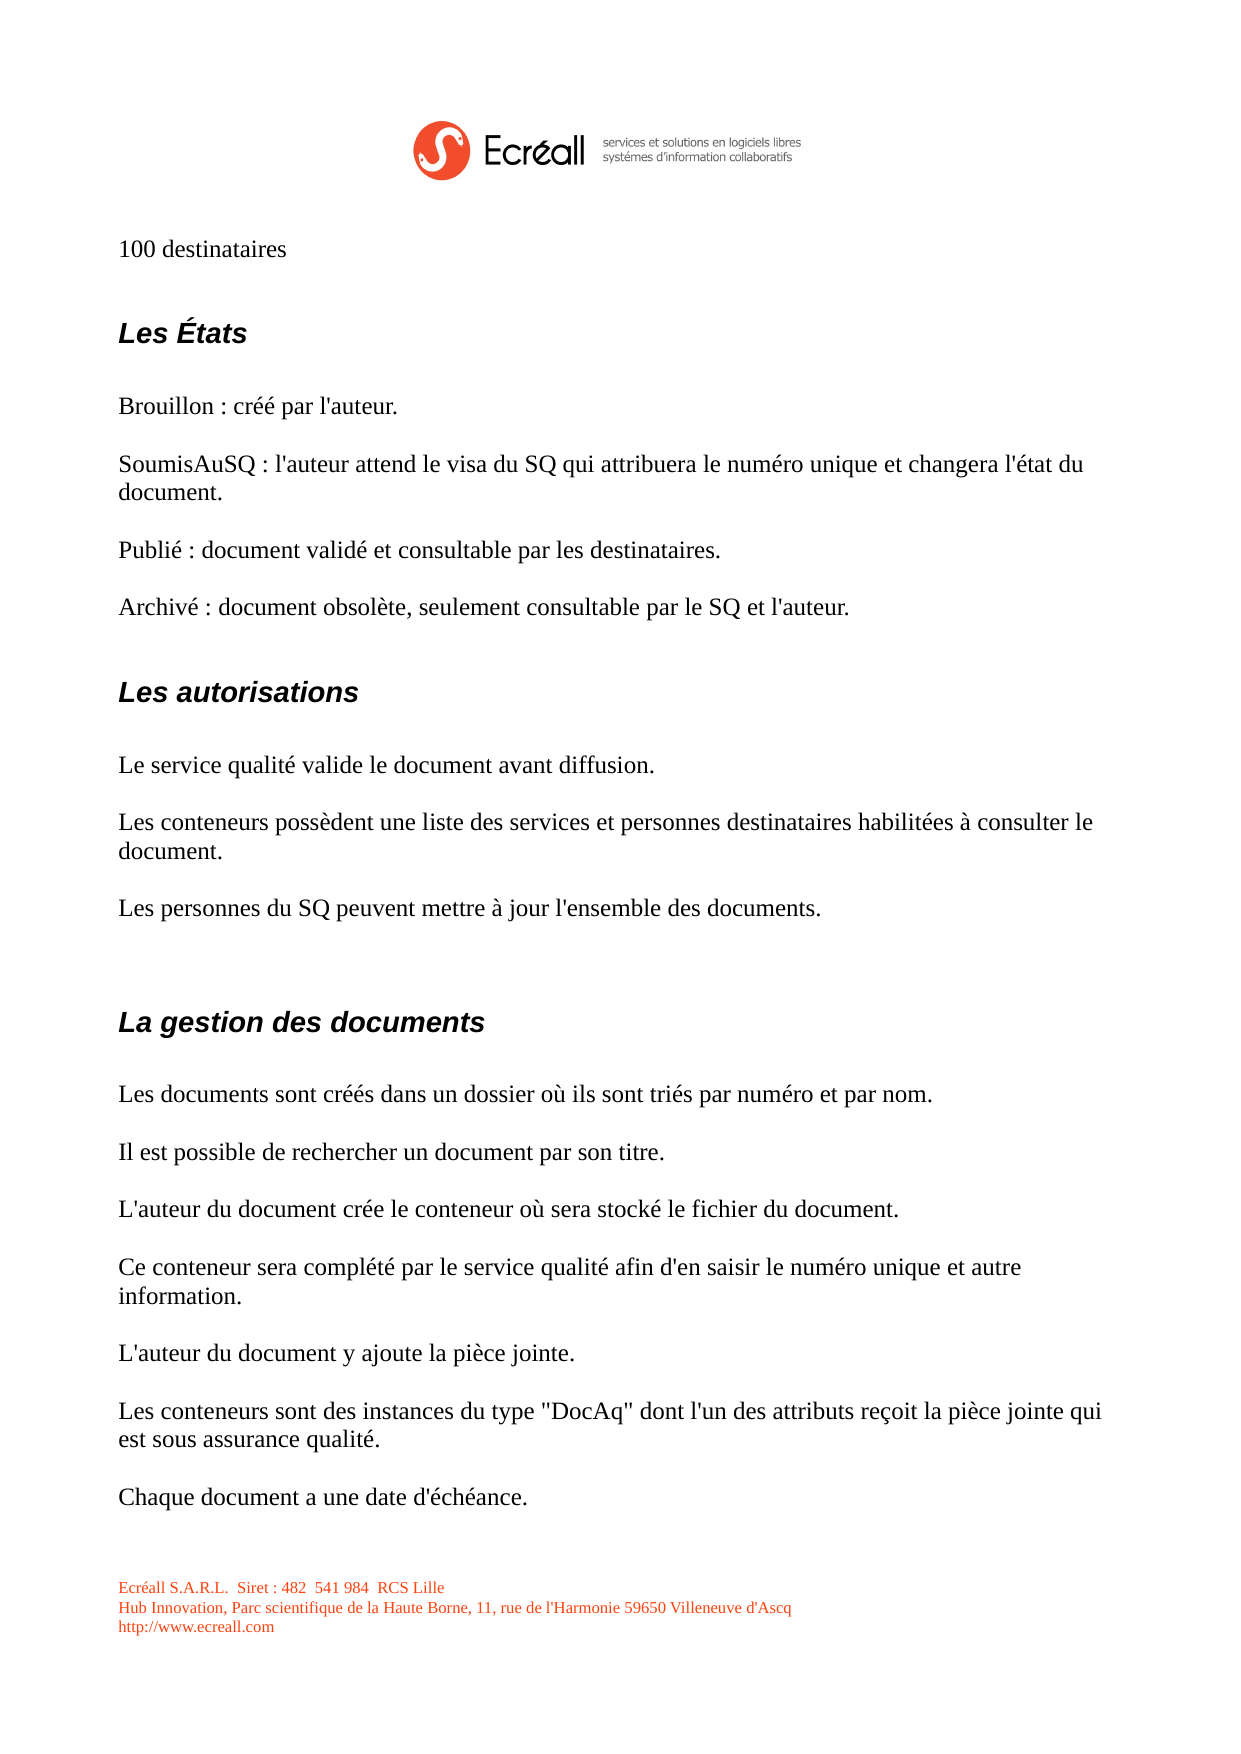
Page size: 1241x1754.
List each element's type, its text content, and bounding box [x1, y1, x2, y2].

text Le service qualité valide le document avant diffusion. [118, 750, 1122, 778]
subtitle Les autorisations [118, 675, 1122, 708]
text Les conteneurs possèdent une liste des services et personnes destinataires habilitées à consulter le document. [118, 807, 1122, 865]
text Ce conteneur sera complété par le service qualité afin d'en saisir le numéro unique et autre information. [118, 1252, 1122, 1309]
text Brouillon : créé par l'auteur. [118, 391, 1122, 420]
picture [413, 120, 801, 181]
text Les personnes du SQ peuvent mettre à jour l'ensemble des documents. [118, 893, 1122, 922]
subtitle La gestion des documents [118, 1005, 1122, 1038]
text Publié : document validé et consultable par les destinataires. [118, 535, 1122, 564]
text Il est possible de rechercher un document par son titre. [118, 1137, 1122, 1166]
subtitle Les États [118, 316, 1122, 350]
text Chaque document a une date d'échéance. [118, 1482, 1122, 1511]
text Les conteneurs sont des instances du type "DocAq" dont l'un des attributs reçoit la pièce jointe qui est sous assurance qualité. [118, 1396, 1122, 1453]
text Les documents sont créés dans un dossier où ils sont triés par numéro et par nom. [118, 1079, 1122, 1108]
text 100 destinataires [118, 234, 1122, 263]
text L'auteur du document y ajoute la pièce jointe. [118, 1338, 1122, 1367]
text L'auteur du document crée le conteneur où sera stocké le fichier du document. [118, 1194, 1122, 1223]
text Archivé : document obsolète, seulement consultable par le SQ et l'auteur. [118, 592, 1122, 621]
text SoumisAuSQ : l'auteur attend le visa du SQ qui attribuera le numéro unique et changera l'état du document. [118, 449, 1122, 506]
